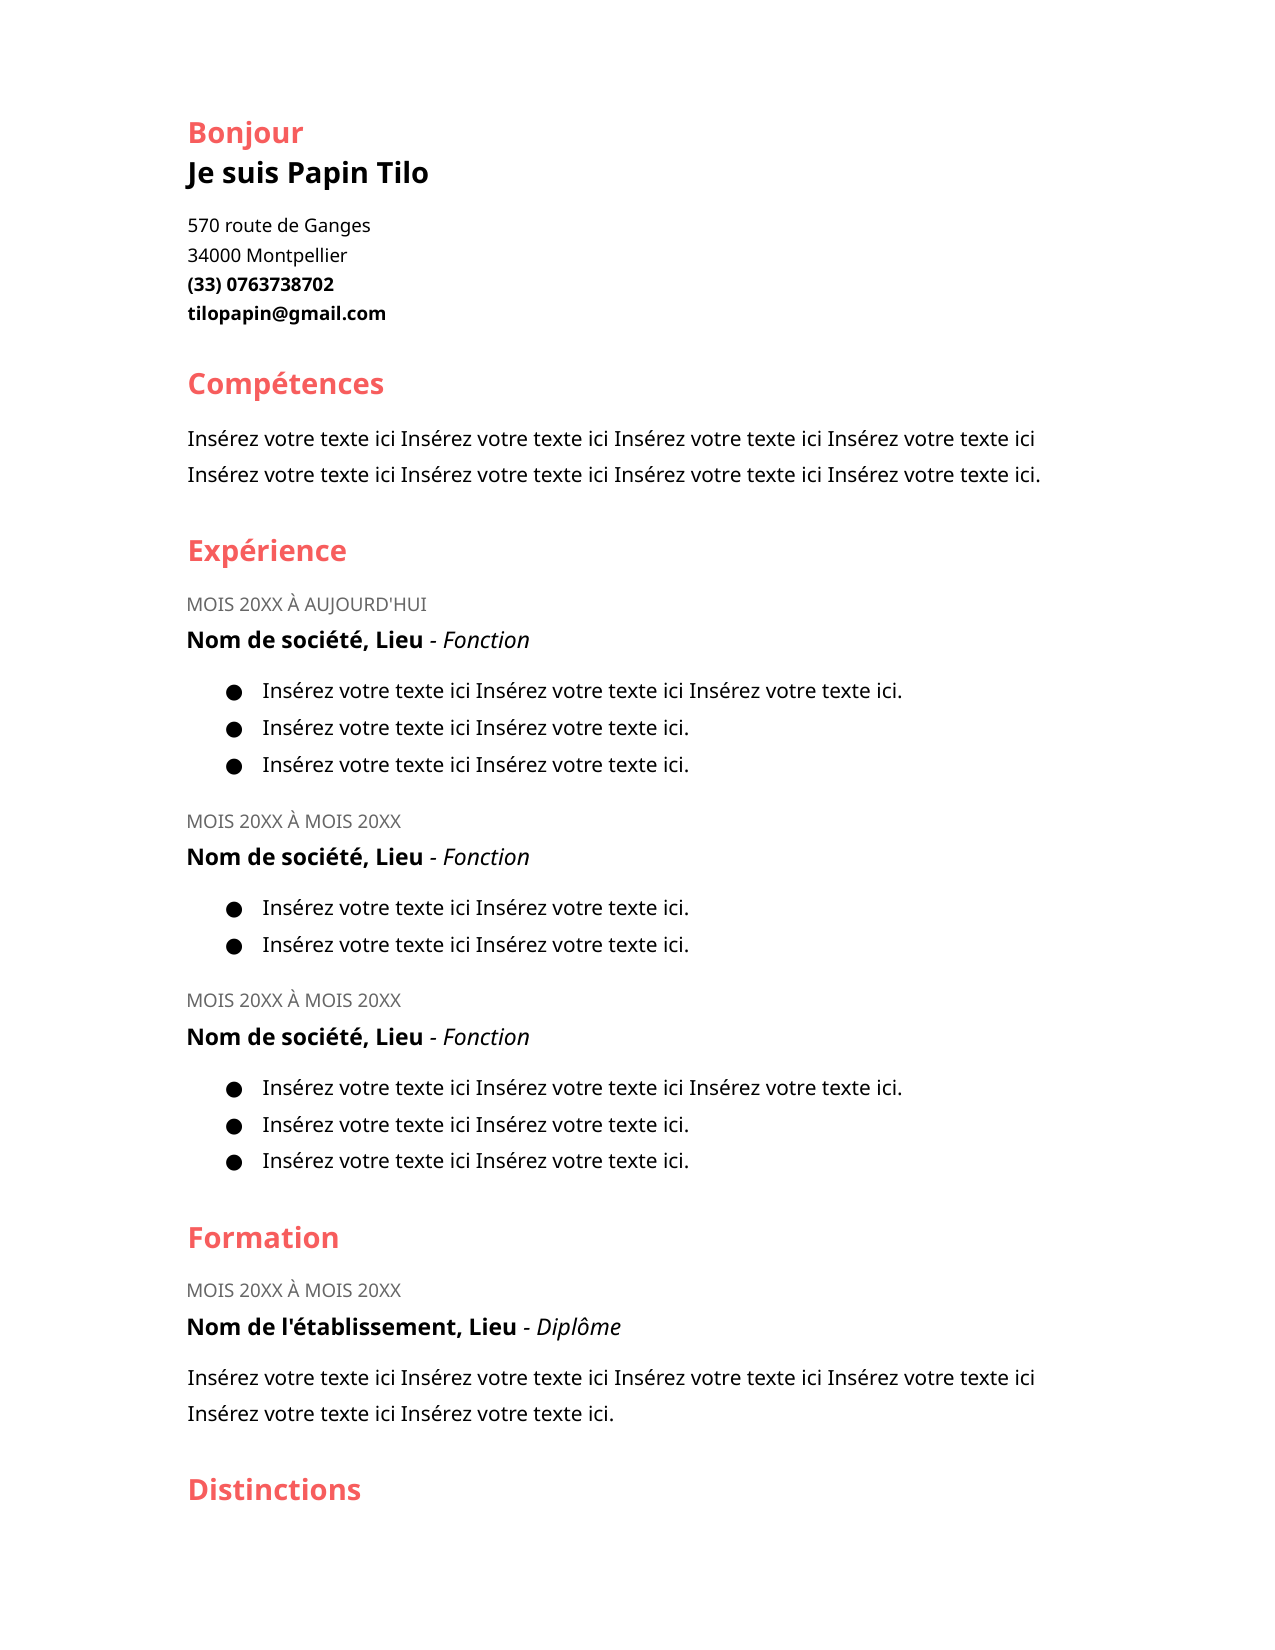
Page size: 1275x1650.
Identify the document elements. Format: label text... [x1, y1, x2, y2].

list Insérez votre texte ici Insérez votre texte ici. [225, 713, 1091, 742]
subtitle Nom de l'établissement, Lieu - Diplôme [186, 1311, 1091, 1342]
list Insérez votre texte ici Insérez votre texte ici. [225, 1147, 1091, 1175]
subtitle Nom de société, Lieu - Fonction [186, 841, 1091, 872]
text Insérez votre texte ici Insérez votre texte ici Insérez votre texte ici Insérez votre texte ici Insérez votre texte ici Insérez votre texte ici. [187, 1363, 1091, 1428]
subtitle Expérience [187, 531, 1091, 570]
subtitle Distinctions [187, 1470, 1091, 1509]
list Insérez votre texte ici Insérez votre texte ici. [225, 1110, 1091, 1138]
text 570 route de Ganges 34000 Montpellier [187, 213, 1087, 267]
text Insérez votre texte ici Insérez votre texte ici Insérez votre texte ici Insérez votre texte ici Insérez votre texte ici Insérez votre texte ici Insérez votre texte ici Insérez votre texte ici. [187, 424, 1087, 489]
subtitle MOIS 20XX À AUJOURD'HUI [186, 591, 1091, 617]
subtitle Compétences [187, 363, 1091, 403]
list Insérez votre texte ici Insérez votre texte ici Insérez votre texte ici. [225, 1073, 1091, 1101]
list Insérez votre texte ici Insérez votre texte ici. [225, 893, 1091, 922]
subtitle Nom de société, Lieu - Fonction [186, 624, 1091, 656]
list Insérez votre texte ici Insérez votre texte ici Insérez votre texte ici. [225, 676, 1091, 705]
subtitle Formation [187, 1217, 1091, 1257]
subtitle MOIS 20XX À MOIS 20XX [186, 988, 1091, 1013]
subtitle MOIS 20XX À MOIS 20XX [186, 1277, 1091, 1303]
subtitle Nom de société, Lieu - Fonction [186, 1021, 1091, 1052]
list Insérez votre texte ici Insérez votre texte ici. [225, 750, 1091, 779]
title Bonjour Je suis Papin Tilo [187, 112, 1089, 192]
subtitle MOIS 20XX À MOIS 20XX [186, 808, 1091, 833]
text (33) 0763738702 tilopapin@gmail.com [187, 271, 1087, 326]
list Insérez votre texte ici Insérez votre texte ici. [225, 930, 1091, 958]
